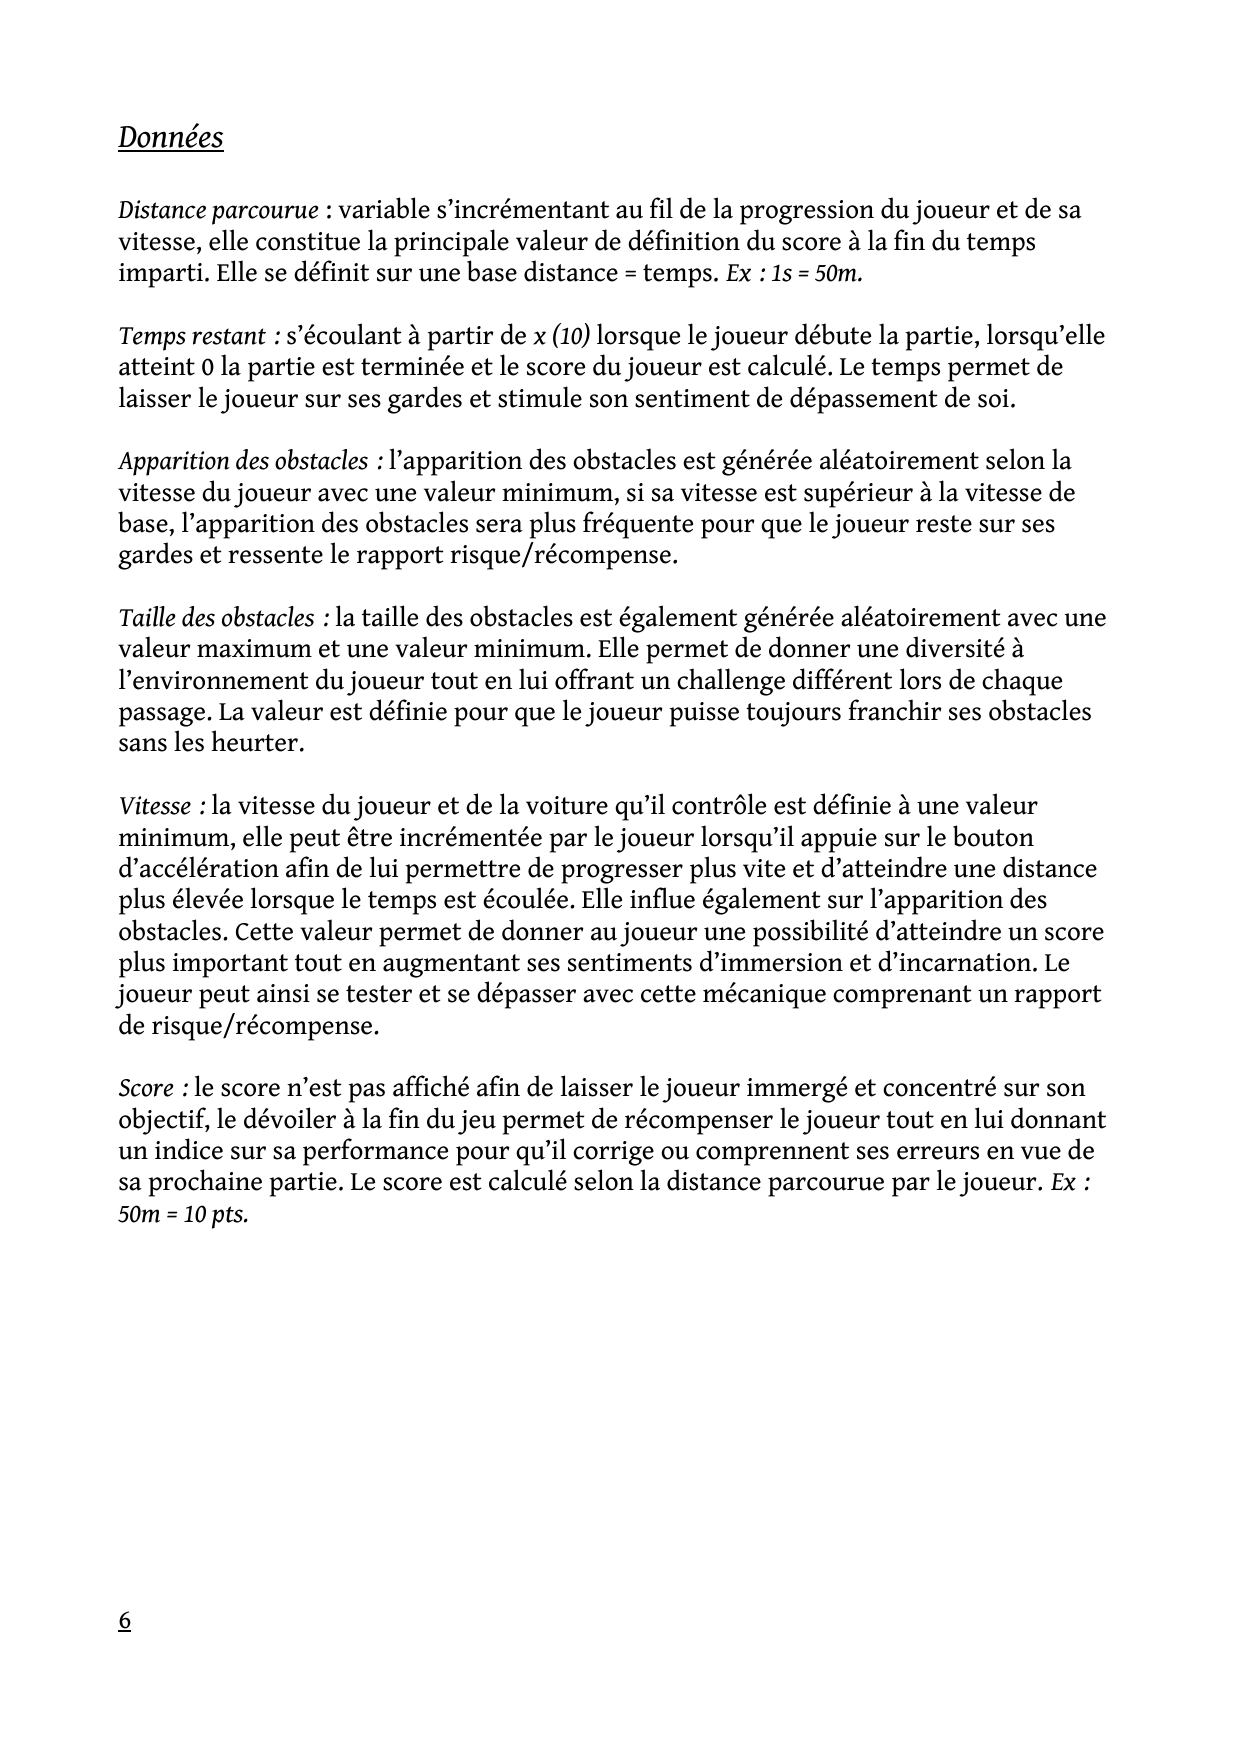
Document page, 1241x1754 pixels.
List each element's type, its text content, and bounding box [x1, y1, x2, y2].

text Temps restant : s’écoulant à partir de x (10) lorsque le joueur débute la partie, lorsqu’elle atteint 0 la partie est terminée et le score du joueur est calculé. Le temps permet de laisser le joueur sur ses gardes et stimule son sentiment de dépassement de soi. [118, 321, 1122, 415]
text Taille des obstacles : la taille des obstacles est également générée aléatoirement avec une valeur maximum et une valeur minimum. Elle permet de donner une diversité à l’environnement du joueur tout en lui offrant un challenge différent lors de chaque passage. La valeur est définie pour que le joueur puisse toujours franchir ses obstacles sans les heurter. [118, 603, 1122, 759]
text Distance parcourue : variable s’incrémentant au fil de la progression du joueur et de sa vitesse, elle constitue la principale valeur de définition du score à la fin du temps imparti. Elle se définit sur une base distance = temps. Ex : 1s = 50m. [118, 195, 1122, 289]
text Vitesse : la vitesse du joueur et de la voiture qu’il contrôle est définie à une valeur minimum, elle peut être incrémentée par le joueur lorsqu’il appuie sur le bouton d’accélération afin de lui permettre de progresser plus vite et d’atteindre une distance plus élevée lorsque le temps est écoulée. Elle influe également sur l’apparition des obstacles. Cette valeur permet de donner au joueur une possibilité d’atteindre un score plus important tout en augmentant ses sentiments d’immersion et d’incarnation. Le joueur peut ainsi se tester et se dépasser avec cette mécanique comprenant un rapport de risque/récompense. [118, 791, 1122, 1042]
text Apparition des obstacles : l’apparition des obstacles est générée aléatoirement selon la vitesse du joueur avec une valeur minimum, si sa vitesse est supérieur à la vitesse de base, l’apparition des obstacles sera plus fréquente pour que le joueur reste sur ses gardes et ressente le rapport risque/récompense. [118, 446, 1122, 571]
text Score : le score n’est pas affiché afin de laisser le joueur immergé et concentré sur son objectif, le dévoiler à la fin du jeu permet de récompenser le joueur tout en lui donnant un indice sur sa performance pour qu’il corrige ou comprennent ses erreurs en vue de sa prochaine partie. Le score est calculé selon la distance parcourue par le joueur. Ex : 50m = 10 pts. [118, 1073, 1122, 1230]
text Données [118, 118, 1122, 157]
